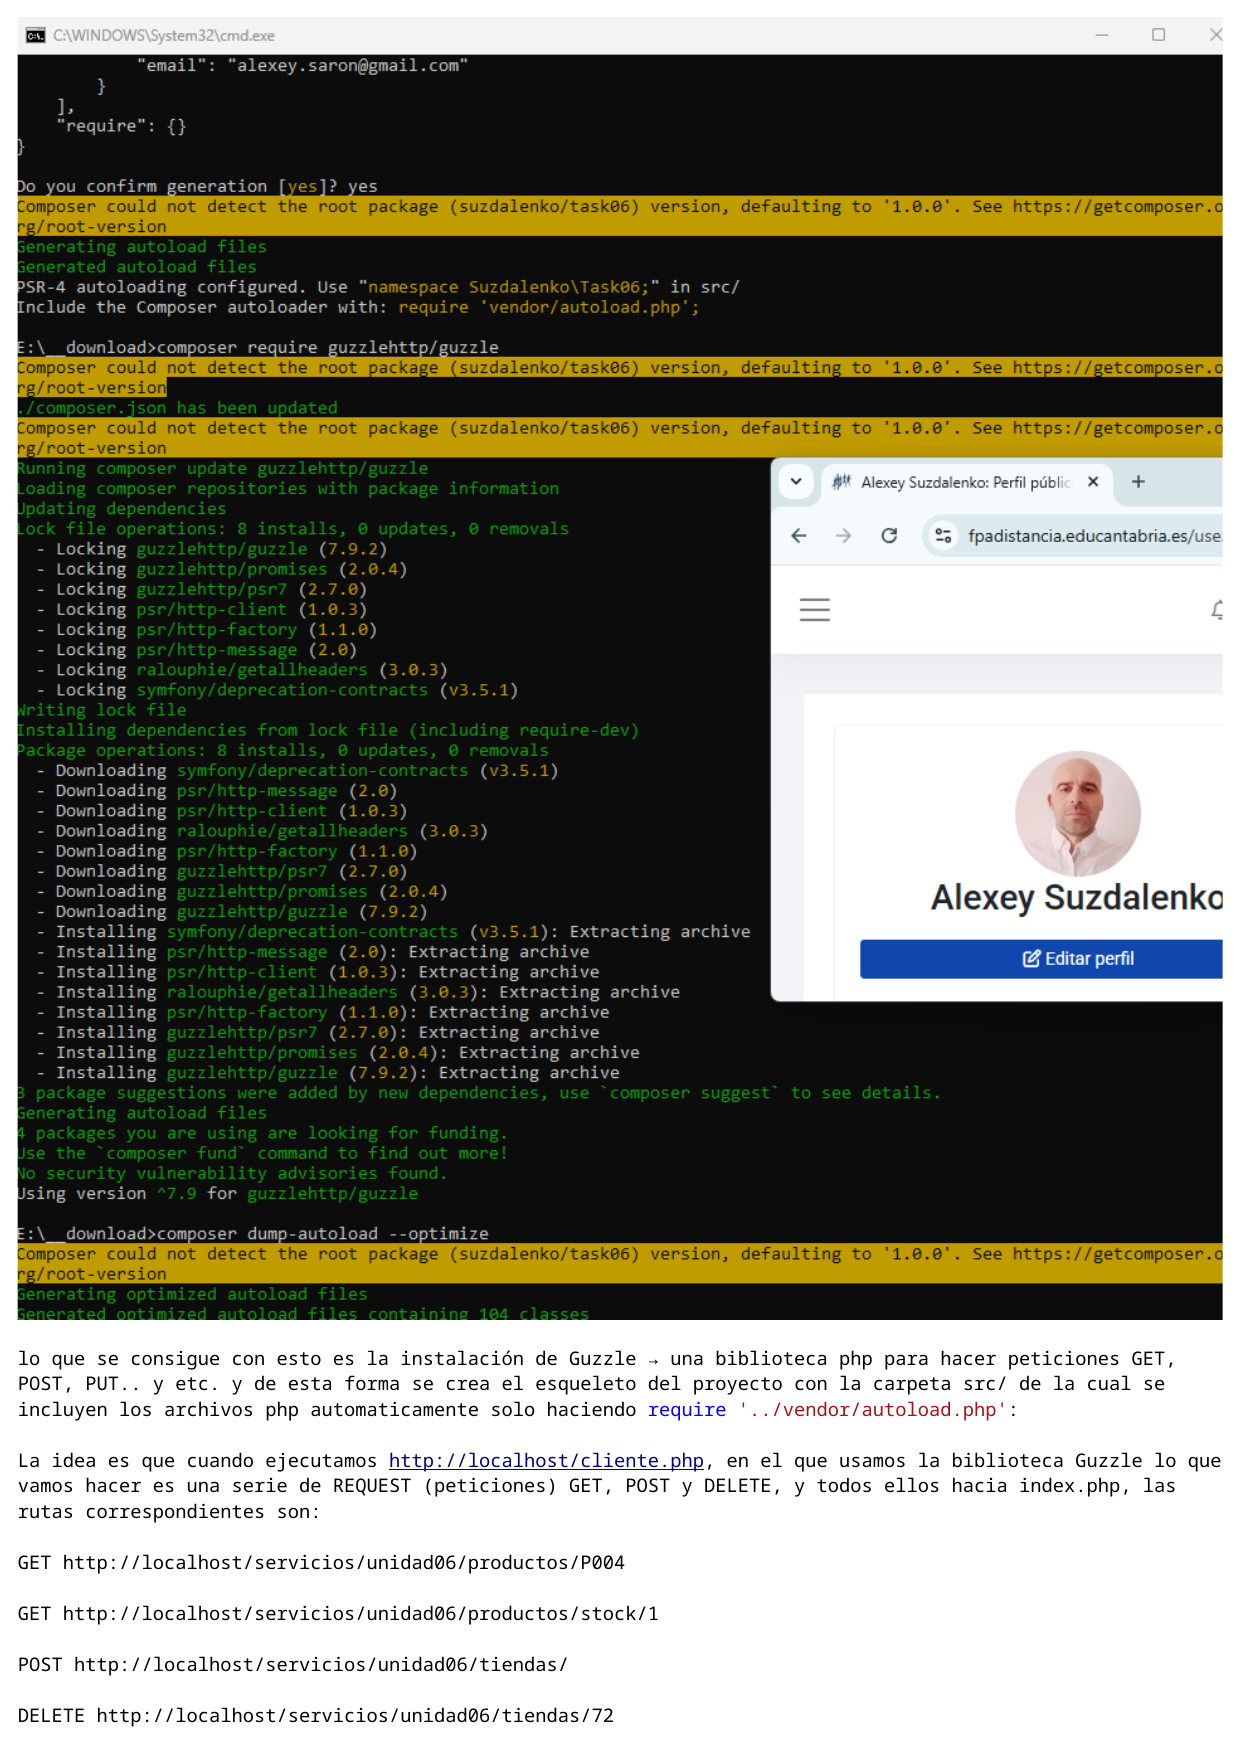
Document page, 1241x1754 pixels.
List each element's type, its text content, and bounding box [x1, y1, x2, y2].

text La idea es que cuando ejecutamos http://localhost/cliente.php, en el que usamos la biblioteca Guzzle lo que vamos hacer es una serie de REQUEST (peticiones) GET, POST y DELETE, y todos ellos hacia index.php, las rutas correspondientes son: [18, 1447, 1222, 1523]
text lo que se consigue con esto es la instalación de Guzzle → una biblioteca php para hacer peticiones GET, POST, PUT.. y etc. y de esta forma se crea el esqueleto del proyecto con la carpeta src/ de la cual se incluyen los archivos php automaticamente solo haciendo require '../vendor/autoload.php': [18, 1345, 1222, 1421]
picture [17, 17, 1223, 1320]
text DELETE http://localhost/servicios/unidad06/tiendas/72 [18, 1702, 1222, 1728]
text GET http://localhost/servicios/unidad06/productos/P004 [18, 1549, 1222, 1574]
text GET http://localhost/servicios/unidad06/productos/stock/1 [18, 1600, 1222, 1626]
text POST http://localhost/servicios/unidad06/tiendas/ [18, 1651, 1222, 1677]
